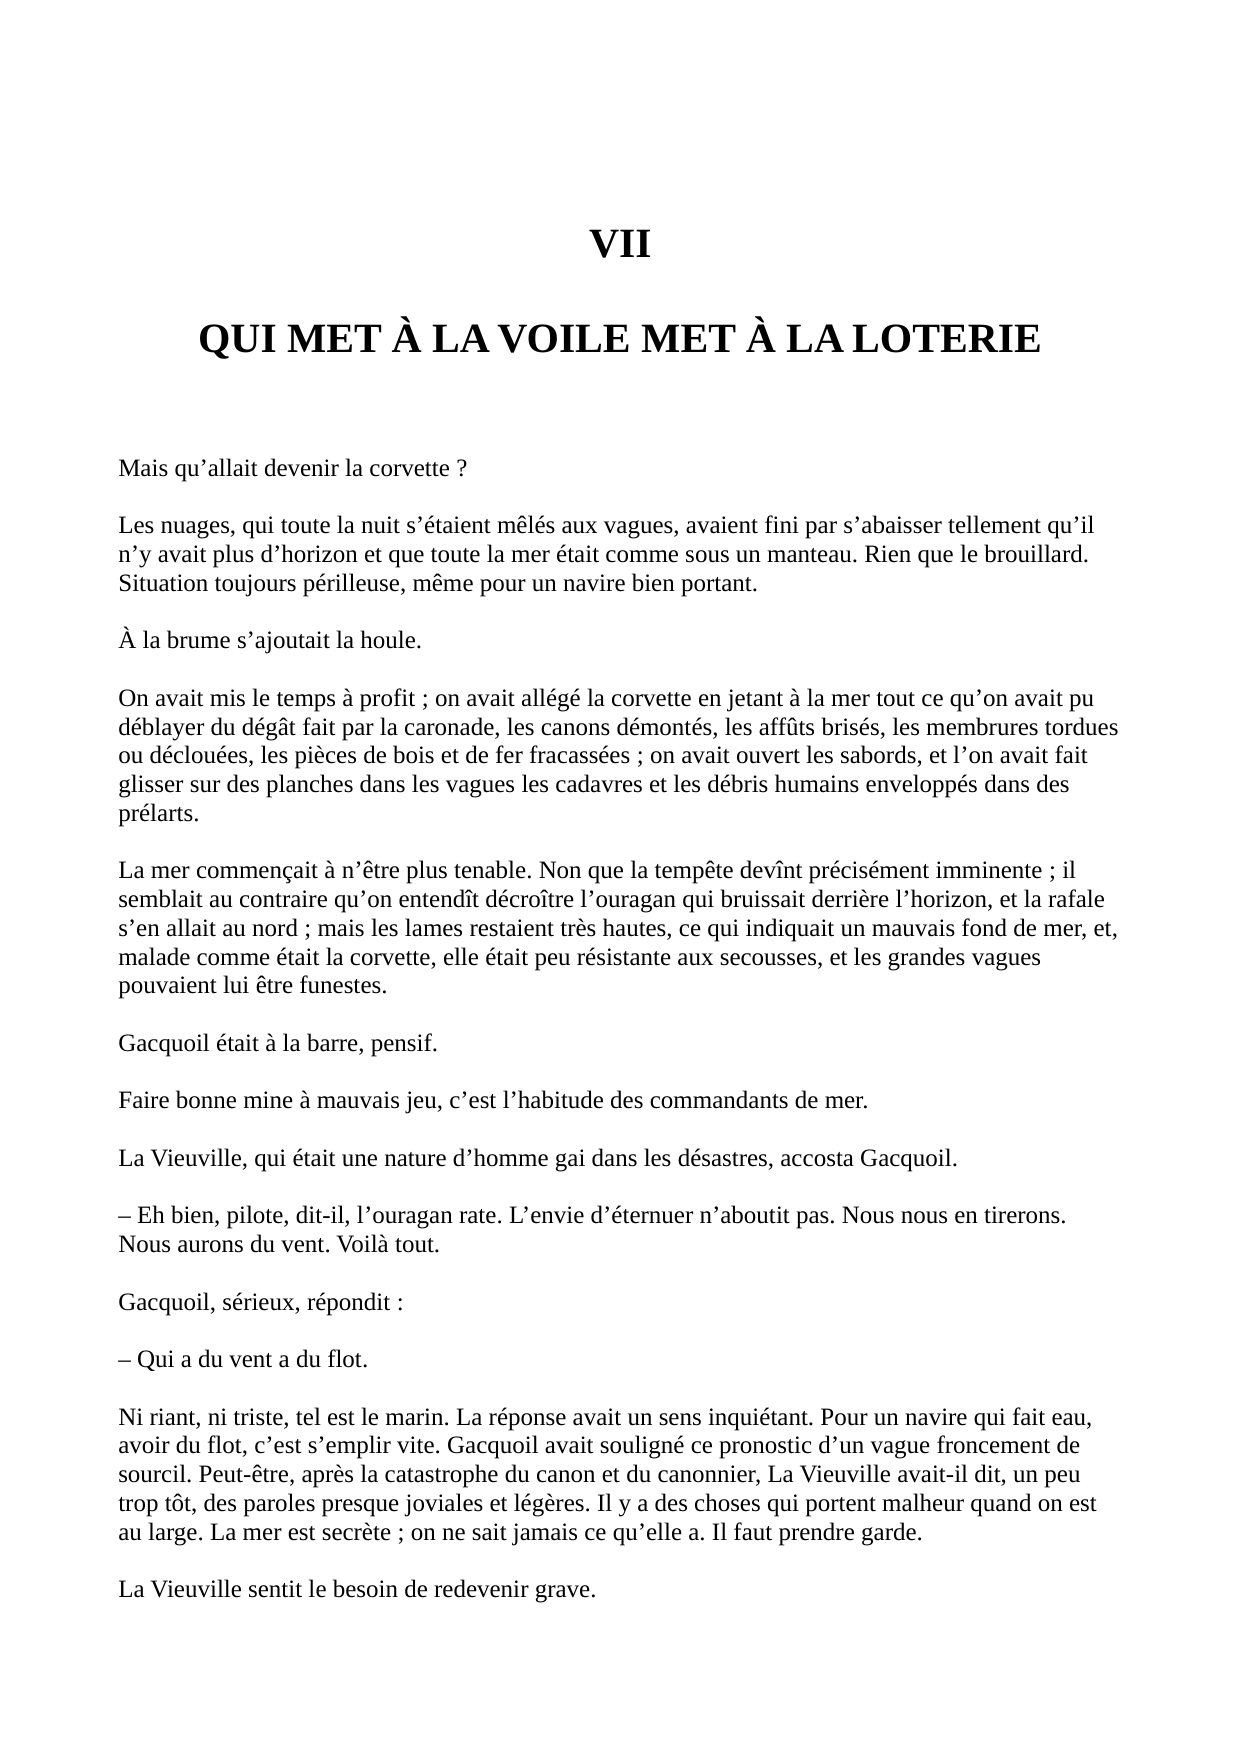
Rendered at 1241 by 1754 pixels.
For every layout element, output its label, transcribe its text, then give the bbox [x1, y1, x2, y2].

subtitle VII QUI MET À LA VOILE MET À LA LOTERIE [118, 218, 1122, 362]
text Gacquoil était à la barre, pensif. [118, 1028, 1122, 1057]
text On avait mis le temps à profit ; on avait allégé la corvette en jetant à la mer tout ce qu’on avait pu déblayer du dégât fait par la caronade, les canons démontés, les affûts brisés, les membrures tordues ou déclouées, les pièces de bois et de fer fracassées ; on avait ouvert les sabords, et l’on avait fait glisser sur des planches dans les vagues les cadavres et les débris humains enveloppés dans des prélarts. [118, 683, 1122, 827]
text Mais qu’allait devenir la corvette ? [118, 453, 1122, 482]
text – Eh bien, pilote, dit-il, l’ouragan rate. L’envie d’éternuer n’aboutit pas. Nous nous en tirerons. Nous aurons du vent. Voilà tout. [118, 1201, 1122, 1258]
text Faire bonne mine à mauvais jeu, c’est l’habitude des commandants de mer. [118, 1086, 1122, 1114]
text La mer commençait à n’être plus tenable. Non que la tempête devînt précisément imminente ; il semblait au contraire qu’on entendît décroître l’ouragan qui bruissait derrière l’horizon, et la rafale s’en allait au nord ; mais les lames restaient très hautes, ce qui indiquait un mauvais fond de mer, et, malade comme était la corvette, elle était peu résistante aux secousses, et les grandes vagues pouvaient lui être funestes. [118, 856, 1122, 999]
text Gacquoil, sérieux, répondit : [118, 1287, 1122, 1316]
text Ni riant, ni triste, tel est le marin. La réponse avait un sens inquiétant. Pour un navire qui fait eau, avoir du flot, c’est s’emplir vite. Gacquoil avait souligné ce pronostic d’un vague froncement de sourcil. Peut-être, après la catastrophe du canon et du canonnier, La Vieuville avait-il dit, un peu trop tôt, des paroles presque joviales et légères. Il y a des choses qui portent malheur quand on est au large. La mer est secrète ; on ne sait jamais ce qu’elle a. Il faut prendre garde. [118, 1402, 1122, 1546]
text La Vieuville sentit le besoin de redevenir grave. [118, 1574, 1122, 1603]
text – Qui a du vent a du flot. [118, 1344, 1122, 1373]
text La Vieuville, qui était une nature d’homme gai dans les désastres, accosta Gacquoil. [118, 1143, 1122, 1172]
text À la brume s’ajoutait la houle. [118, 626, 1122, 654]
text Les nuages, qui toute la nuit s’étaient mêlés aux vagues, avaient fini par s’abaisser tellement qu’il n’y avait plus d’horizon et que toute la mer était comme sous un manteau. Rien que le brouillard. Situation toujours périlleuse, même pour un navire bien portant. [118, 511, 1122, 597]
